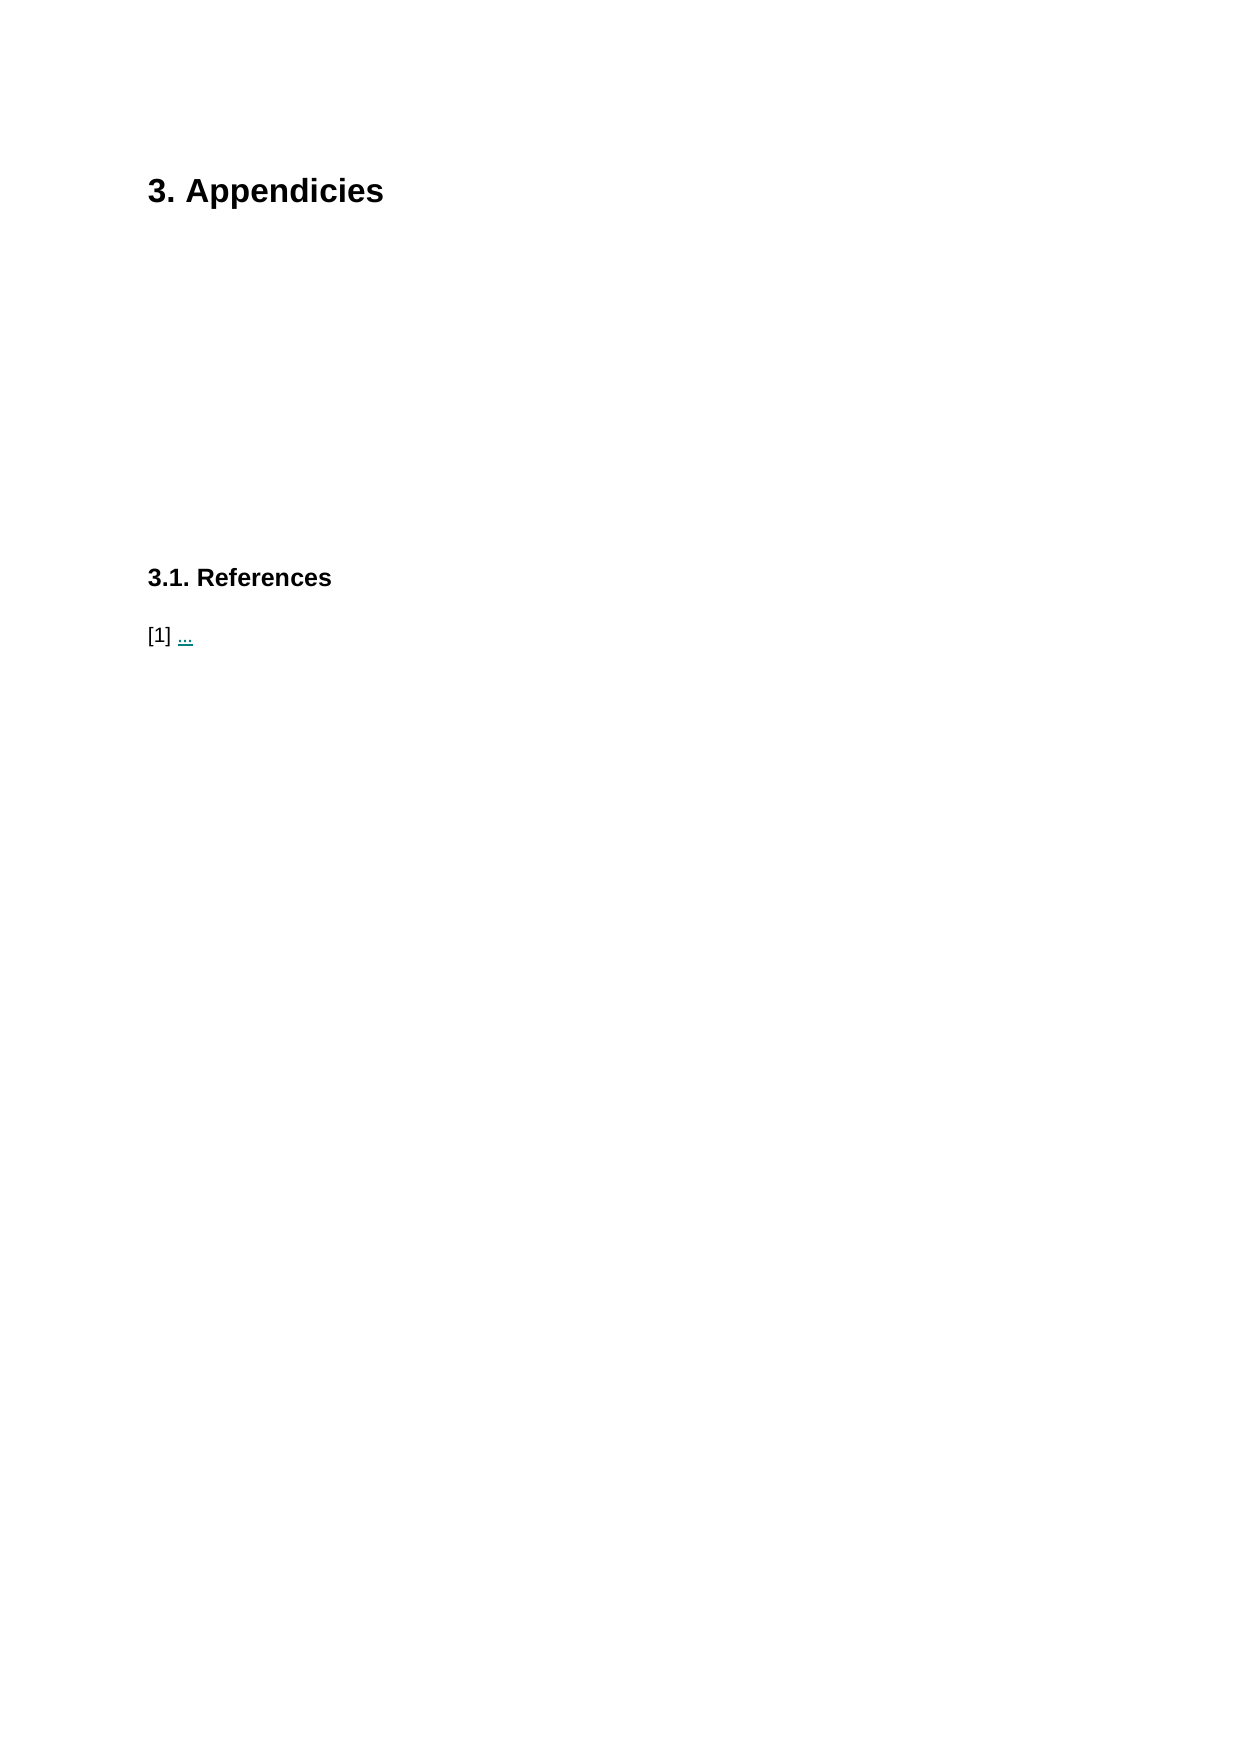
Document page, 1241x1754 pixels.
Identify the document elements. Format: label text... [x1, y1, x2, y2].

text [1] ... [148, 622, 1093, 648]
subtitle Appendicies [148, 172, 1093, 210]
subtitle References [148, 564, 1093, 592]
